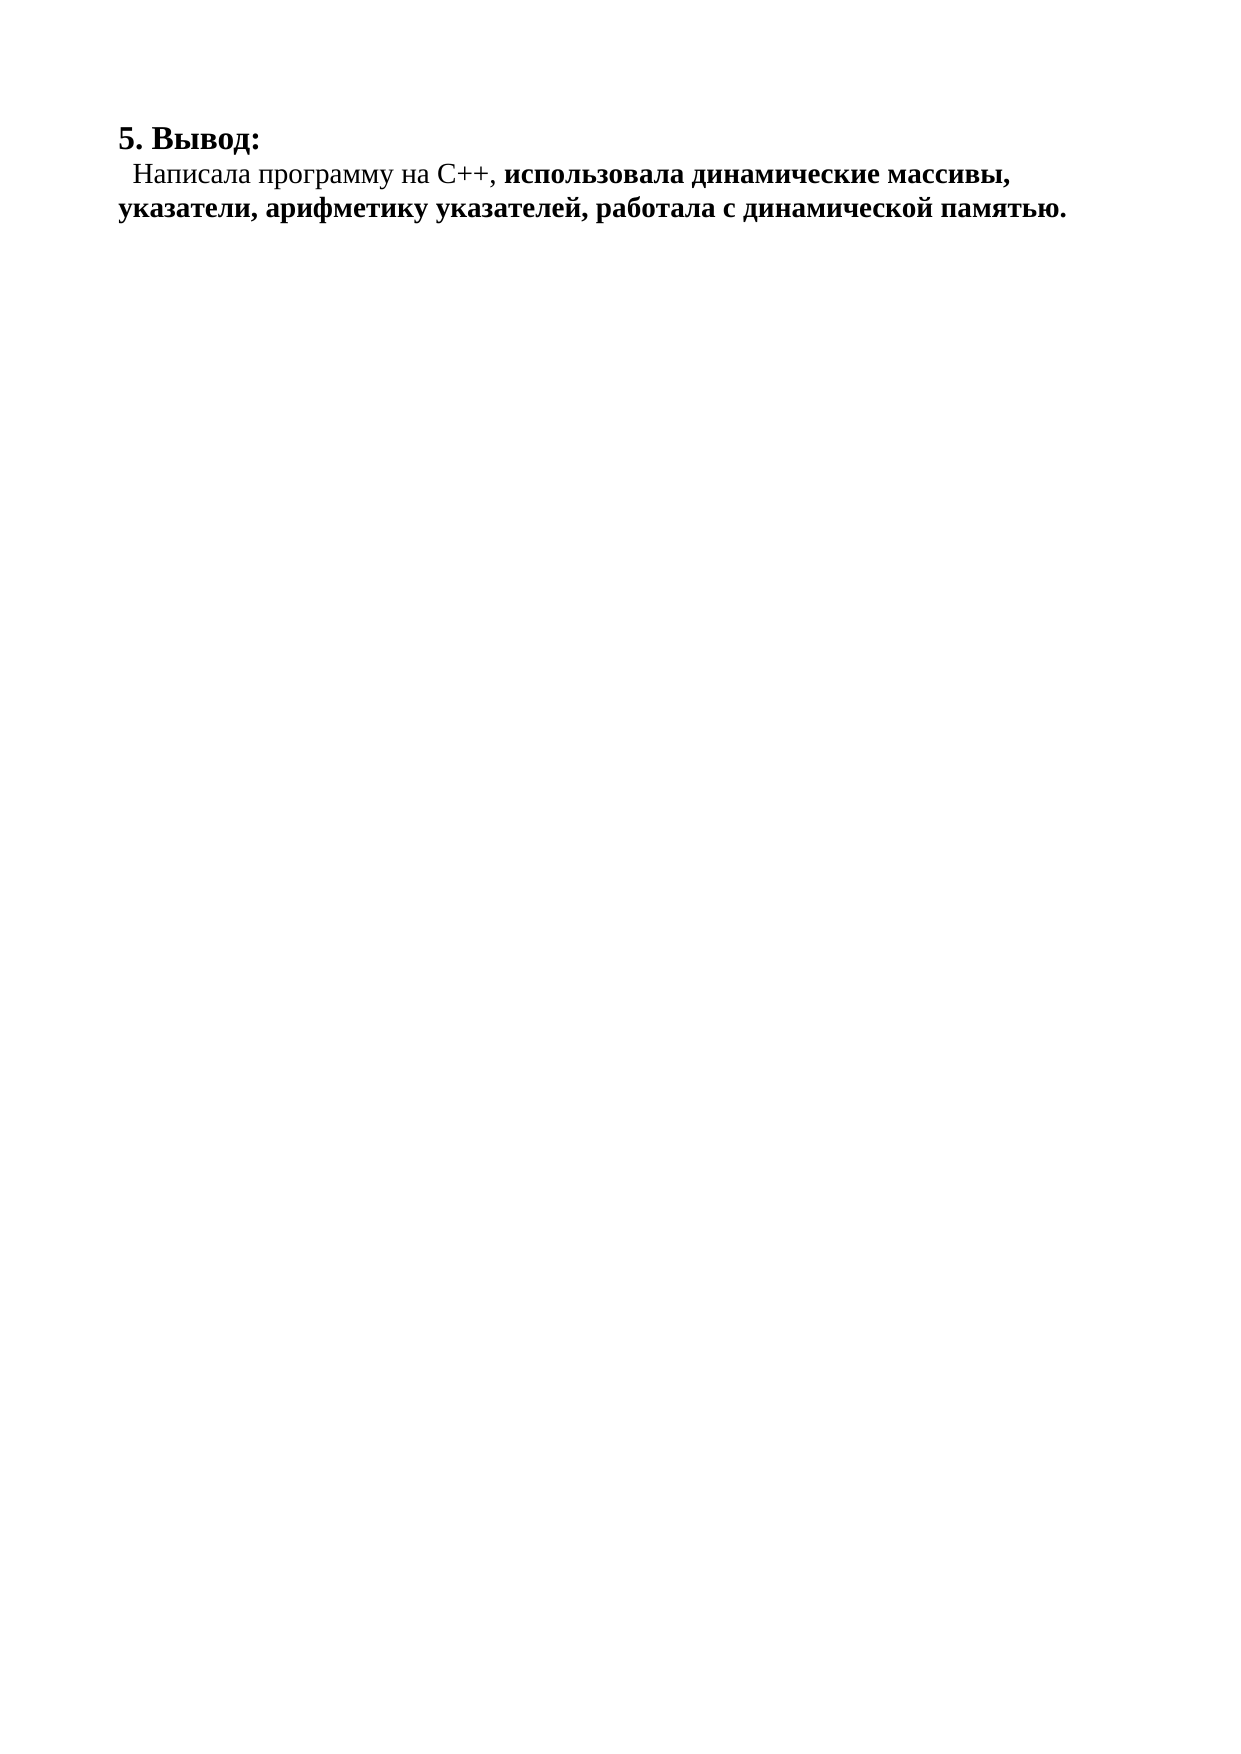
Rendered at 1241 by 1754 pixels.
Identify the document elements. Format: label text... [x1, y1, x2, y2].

text 5. Вывод: [118, 118, 1122, 156]
text Написала программу на C++, использовала динамические массивы, указатели, арифметику указателей, работала с динамической памятью. [118, 156, 1122, 223]
